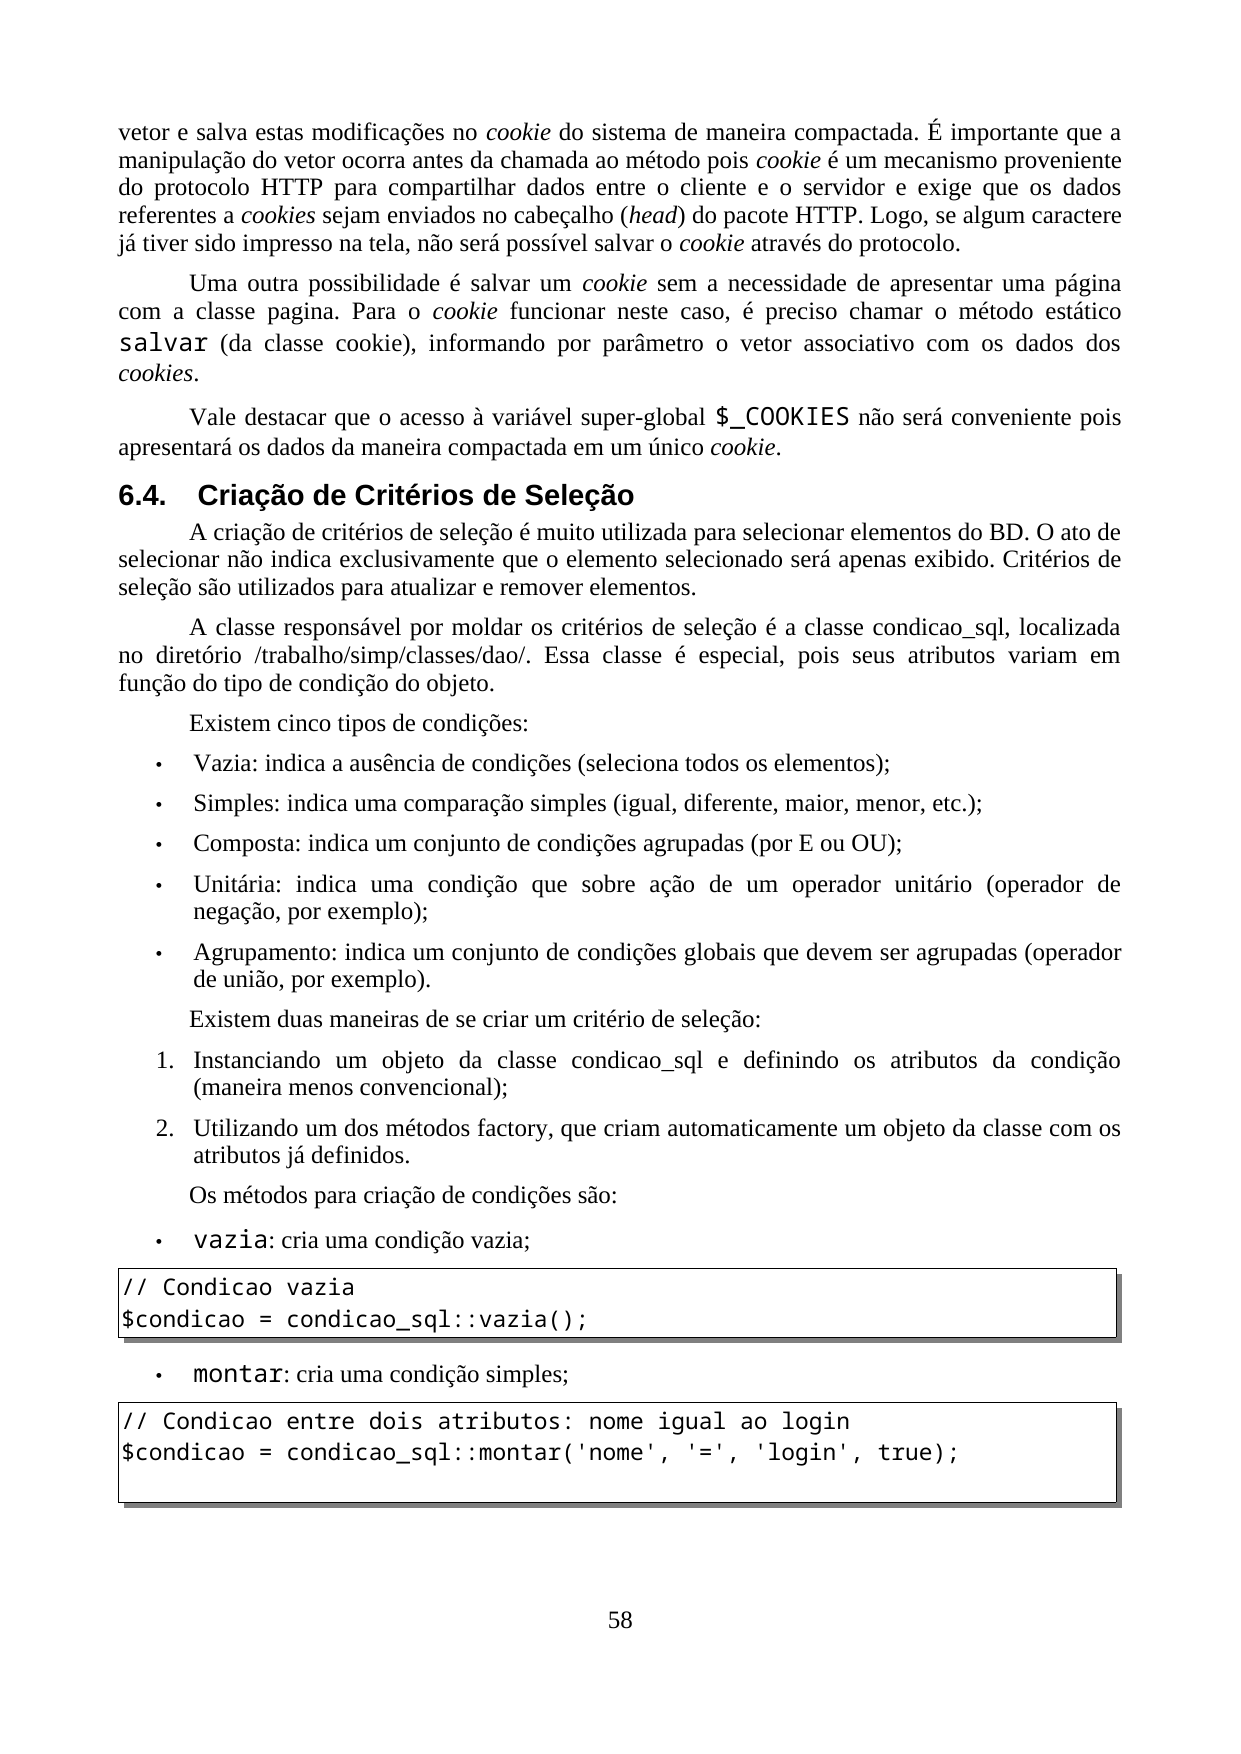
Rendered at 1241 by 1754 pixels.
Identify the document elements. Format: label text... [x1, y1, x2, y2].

text Vale destacar que o acesso à variável super-global $_COOKIES não será conveniente pois apresentará os dados da maneira compactada em um único cookie. [118, 399, 1122, 461]
subtitle Criação de Critérios de Seleção [118, 479, 1122, 512]
text Uma outra possibilidade é salvar um cookie sem a necessidade de apresentar uma página com a classe pagina. Para o cookie funcionar neste caso, é preciso chamar o método estático salvar (da classe cookie), informando por parâmetro o vetor associativo com os dados dos cookies. [118, 269, 1122, 386]
list vazia: cria uma condição vazia; [156, 1222, 1122, 1256]
list Instanciando um objeto da classe condicao_sql e definindo os atributos da condição (maneira menos convencional); [156, 1046, 1122, 1101]
list Vazia: indica a ausência de condições (seleciona todos os elementos); [156, 749, 1122, 777]
text Existem duas maneiras de se criar um critério de seleção: [118, 1006, 1122, 1033]
text Os métodos para criação de condições são: [118, 1182, 1122, 1209]
list Composta: indica um conjunto de condições agrupadas (por E ou OU); [156, 829, 1122, 857]
list Agrupamento: indica um conjunto de condições globais que devem ser agrupadas (operador de união, por exemplo). [156, 938, 1122, 993]
list montar: cria uma condição simples; [156, 1355, 1122, 1389]
text Existem cinco tipos de condições: [118, 709, 1122, 737]
list Simples: indica uma comparação simples (igual, diferente, maior, menor, etc.); [156, 789, 1122, 817]
list Unitária: indica uma condição que sobre ação de um operador unitário (operador de negação, por exemplo); [156, 870, 1122, 925]
text A criação de critérios de seleção é muito utilizada para selecionar elementos do BD. O ato de selecionar não indica exclusivamente que o elemento selecionado será apenas exibido. Critérios de seleção são utilizados para atualizar e remover elementos. [118, 518, 1122, 601]
list Utilizando um dos métodos factory, que criam automaticamente um objeto da classe com os atributos já definidos. [156, 1114, 1122, 1169]
text A classe responsável por moldar os critérios de seleção é a classe condicao_sql, localizada no diretório /trabalho/simp/classes/dao/. Essa classe é especial, pois seus atributos variam em função do tipo de condição do objeto. [118, 613, 1122, 696]
list // Condicao vazia $condicao = condicao_sql::vazia(); [119, 1269, 1116, 1337]
text vetor e salva estas modificações no cookie do sistema de maneira compactada. É importante que a manipulação do vetor ocorra antes da chamada ao método pois cookie é um mecanismo proveniente do protocolo HTTP para compartilhar dados entre o cliente e o servidor e exige que os dados referentes a cookies sejam enviados no cabeçalho (head) do pacote HTTP. Logo, se algum caractere já tiver sido impresso na tela, não será possível salvar o cookie através do protocolo. [118, 118, 1122, 257]
text // Condicao entre dois atributos: nome igual ao login $condicao = condicao_sql::montar('nome', '=', 'login', true); [119, 1403, 1116, 1502]
